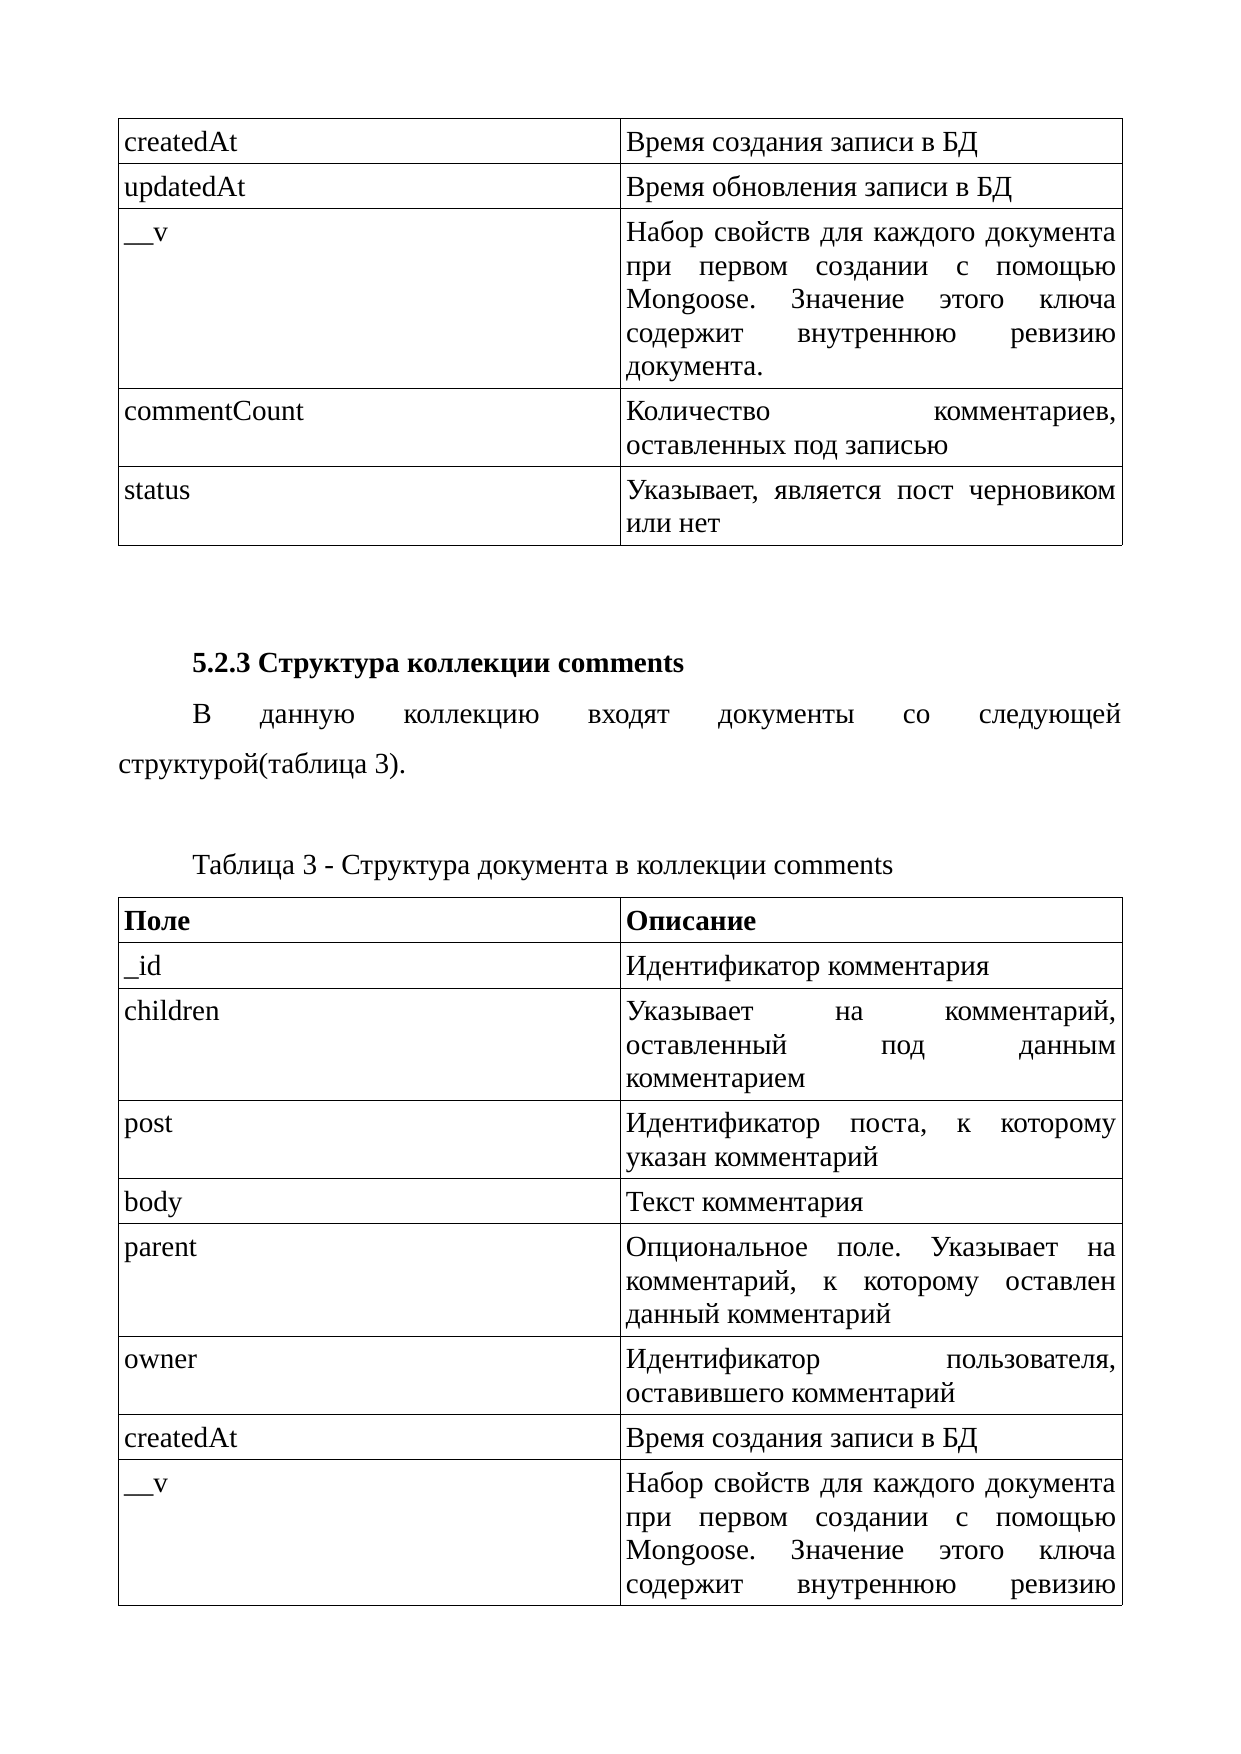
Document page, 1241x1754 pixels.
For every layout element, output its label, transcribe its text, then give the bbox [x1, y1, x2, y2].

table_header Описание [621, 898, 1122, 942]
table_cell Текст комментария [621, 1179, 1122, 1223]
table_cell _id [119, 943, 620, 987]
table_cell children [119, 989, 620, 1099]
table_cell createdAt [119, 1415, 620, 1459]
table_cell Идентификатор поста, к которому указан комментарий [621, 1101, 1122, 1178]
table_cell status [119, 467, 620, 545]
table_cell updatedAt [119, 164, 620, 208]
subtitle 5.2.3 Структура коллекции comments [118, 646, 1122, 679]
table_cell owner [119, 1337, 620, 1414]
table_cell Идентификатор пользователя, оставившего комментарий [621, 1337, 1122, 1414]
table_cell Указывает, является пост черновиком или нет [621, 467, 1122, 545]
table_cell Время обновления записи в БД [621, 164, 1122, 208]
table_cell Количество комментариев, оставленных под записью [621, 389, 1122, 466]
table_cell __v [119, 209, 620, 388]
table_header Поле [119, 898, 620, 942]
table_cell body [119, 1179, 620, 1223]
text Таблица 3 - Структура документа в коллекции comments [118, 847, 1122, 880]
table_cell Набор свойств для каждого документа при первом создании с помощью Mongoose. Значение этого ключа содержит внутреннюю ревизию [621, 1460, 1122, 1605]
table_cell Набор свойств для каждого документа при первом создании с помощью Mongoose. Значение этого ключа содержит внутреннюю ревизию документа. [621, 209, 1122, 388]
table_cell parent [119, 1224, 620, 1336]
table_cell __v [119, 1460, 620, 1605]
table_cell commentCount [119, 389, 620, 466]
table_cell Время создания записи в БД [621, 119, 1122, 163]
table_cell Идентификатор комментария [621, 943, 1122, 987]
table_cell Опциональное поле. Указывает на комментарий, к которому оставлен данный комментарий [621, 1224, 1122, 1336]
table_cell Время создания записи в БД [621, 1415, 1122, 1459]
table_cell post [119, 1101, 620, 1178]
table_cell createdAt [119, 119, 620, 163]
text В данную коллекцию входят документы со следующей структурой(таблица 3). [118, 696, 1122, 780]
table_cell Указывает на комментарий, оставленный под данным комментарием [621, 989, 1122, 1099]
